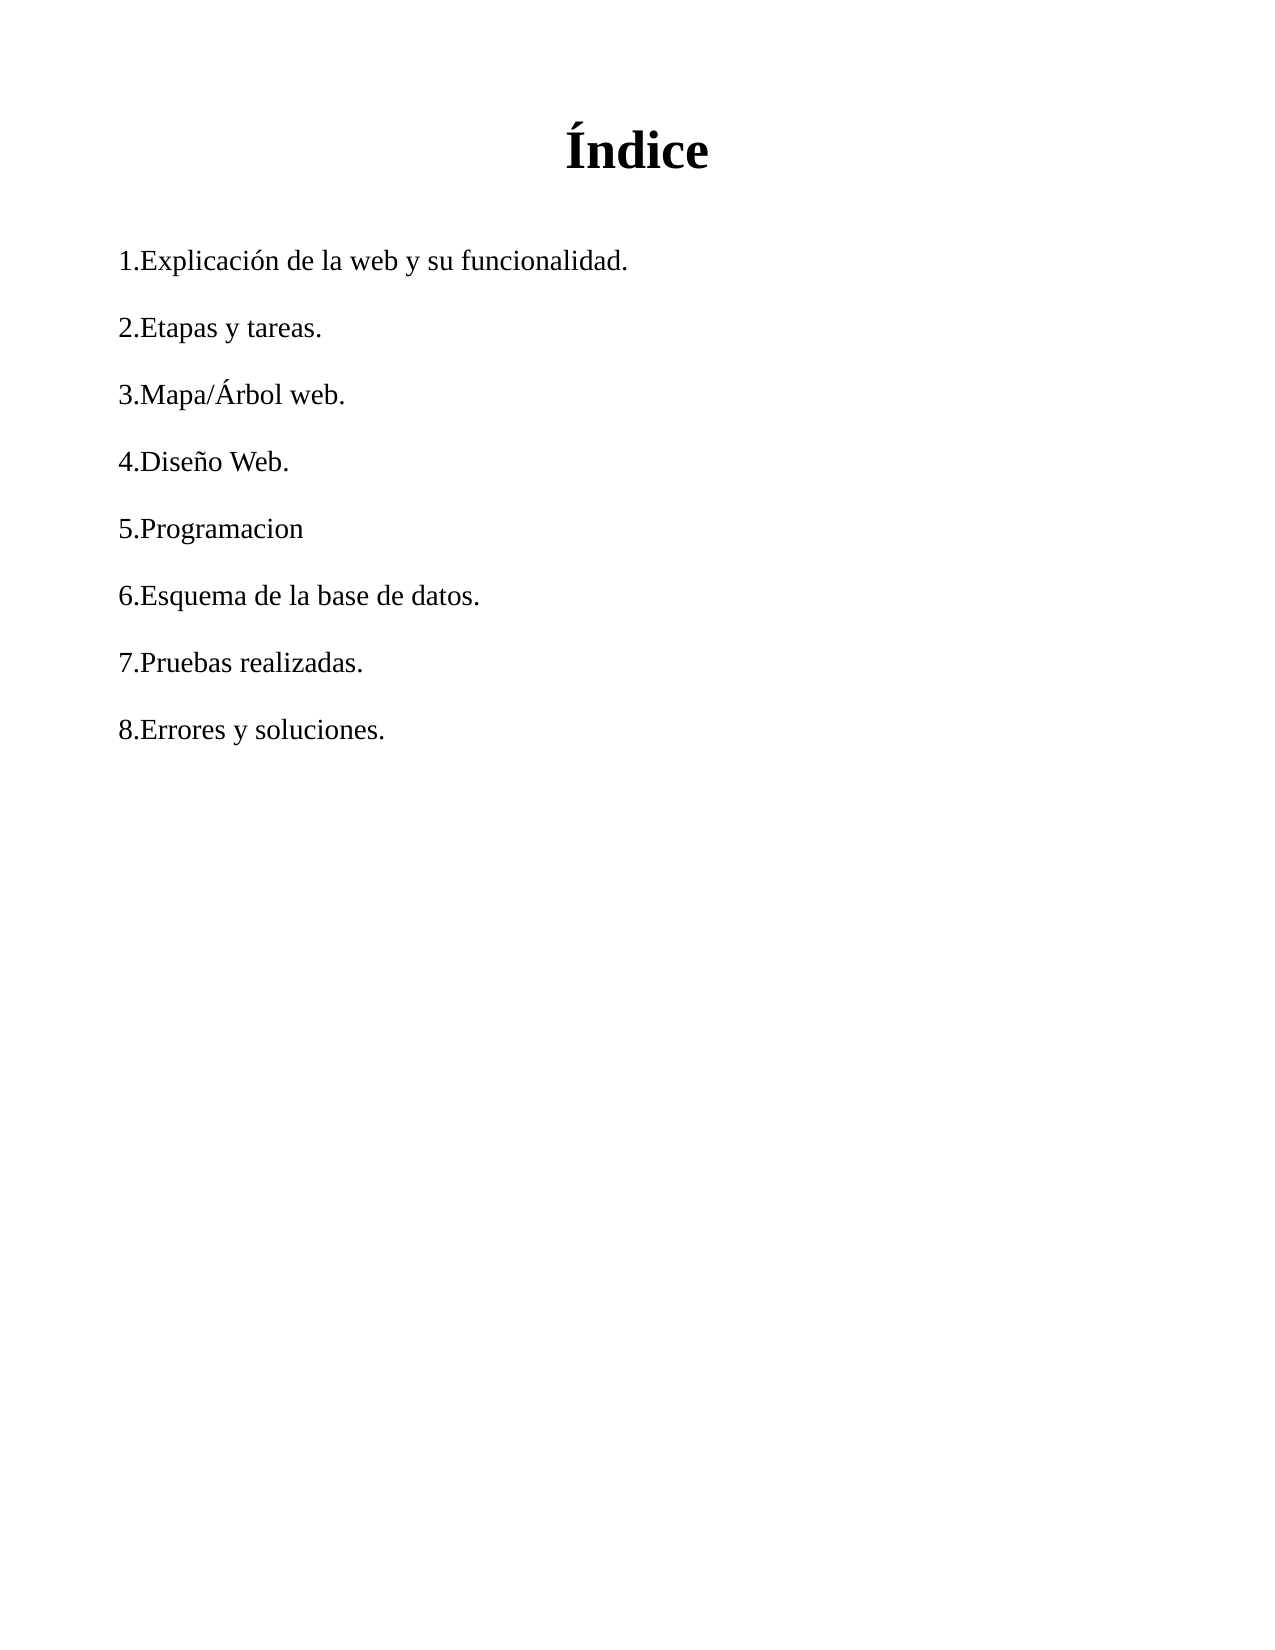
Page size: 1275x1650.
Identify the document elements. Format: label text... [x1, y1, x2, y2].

text 5.Programacion [118, 511, 1157, 544]
text 7.Pruebas realizadas. [118, 645, 1157, 679]
text Índice [118, 118, 1157, 180]
text 1.Explicación de la web y su funcionalidad. [118, 243, 1157, 276]
text 3.Mapa/Árbol web. [118, 377, 1157, 410]
text 6.Esquema de la base de datos. [118, 578, 1157, 612]
text 8.Errores y soluciones. [118, 712, 1157, 746]
text 2.Etapas y tareas. [118, 310, 1157, 343]
text 4.Diseño Web. [118, 444, 1157, 477]
